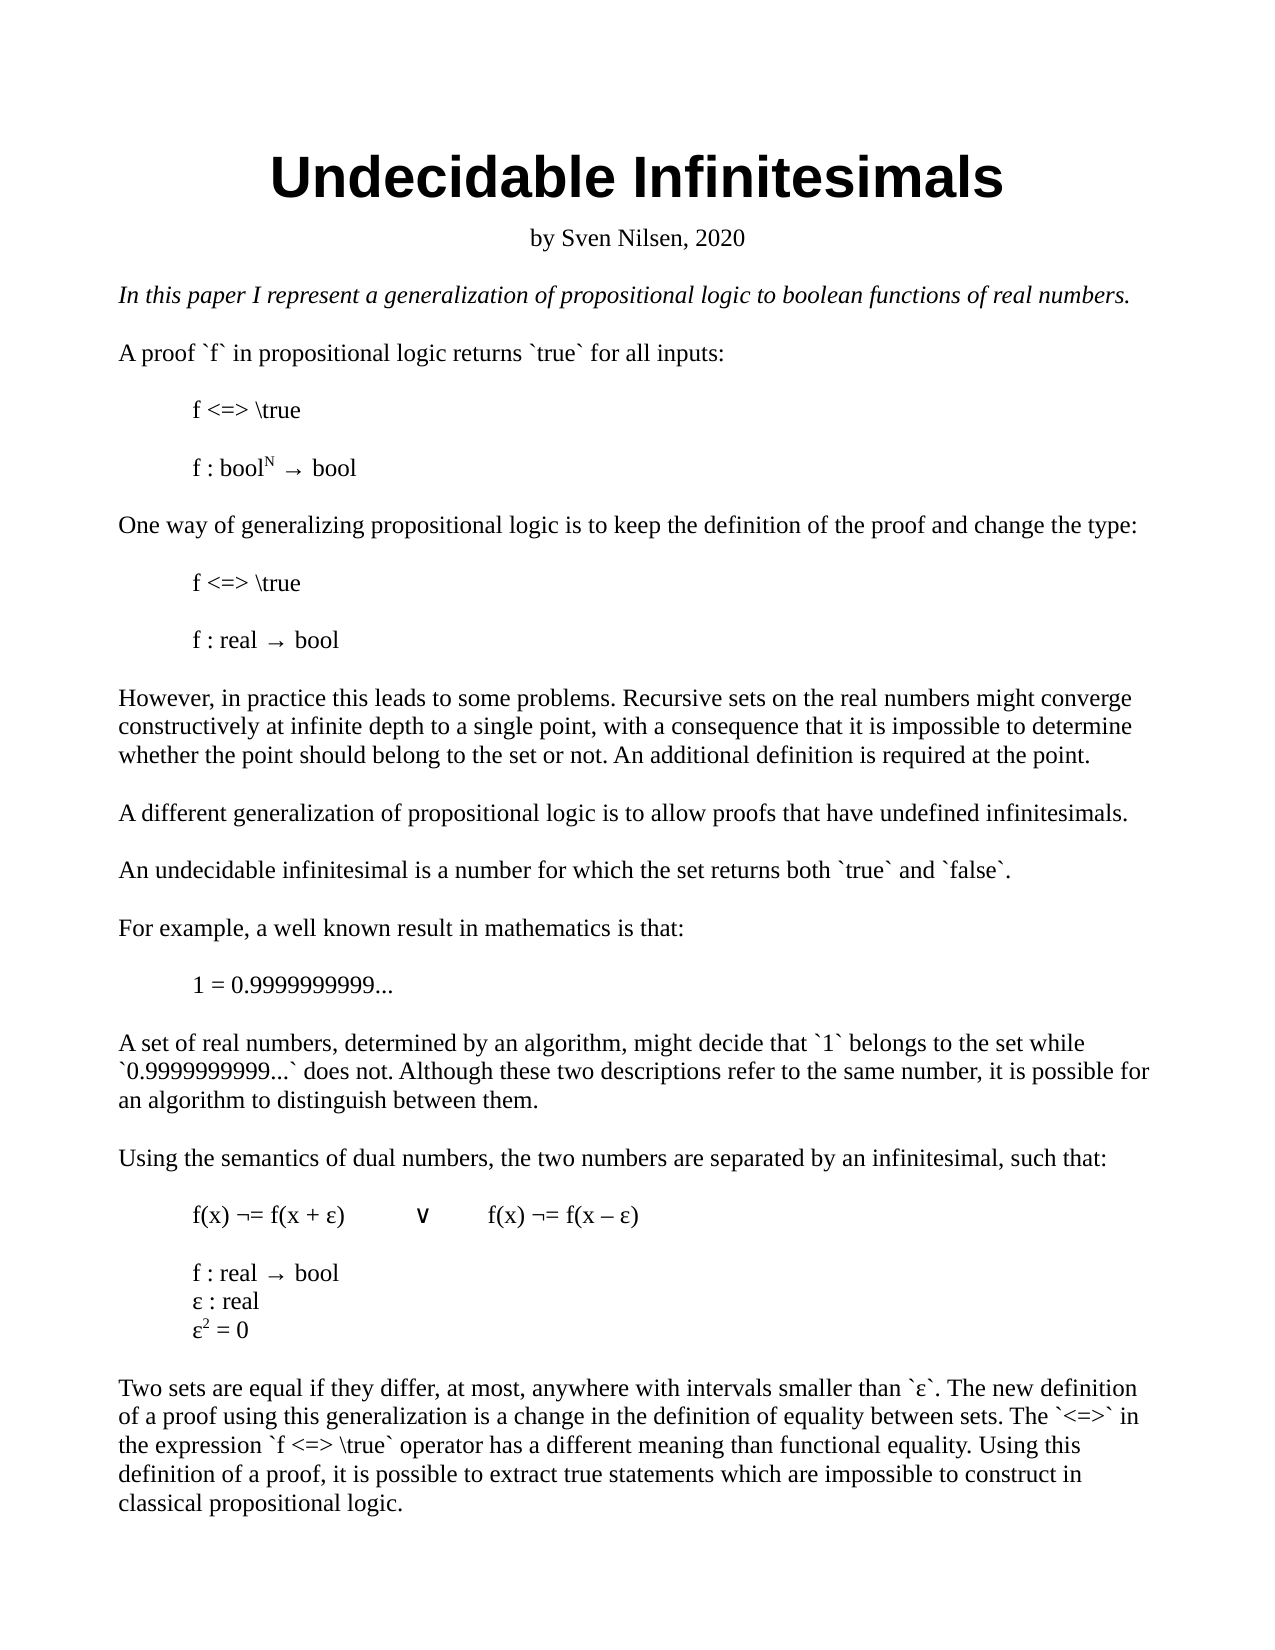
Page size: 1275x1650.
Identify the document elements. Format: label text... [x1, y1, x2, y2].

text An undecidable infinitesimal is a number for which the set returns both `true` and `false`. [118, 855, 1157, 884]
text In this paper I represent a generalization of propositional logic to boolean functions of real numbers. [118, 280, 1157, 309]
text f : real → bool [118, 625, 1157, 654]
text Using the semantics of dual numbers, the two numbers are separated by an infinitesimal, such that: [118, 1143, 1157, 1171]
text A proof `f` in propositional logic returns `true` for all inputs: [118, 338, 1157, 366]
text ε : real [118, 1286, 1157, 1315]
text f : real → bool [118, 1258, 1157, 1286]
text A set of real numbers, determined by an algorithm, might decide that `1` belongs to the set while `0.9999999999...` does not. Although these two descriptions refer to the same number, it is possible for an algorithm to distinguish between them. [118, 1028, 1157, 1114]
text f <=> \true [118, 395, 1157, 424]
title Undecidable Infinitesimals [118, 143, 1157, 210]
text 1 = 0.9999999999... [118, 970, 1157, 999]
text ε2 = 0 [118, 1315, 1157, 1344]
text One way of generalizing propositional logic is to keep the definition of the proof and change the type: [118, 510, 1157, 539]
text f(x) ¬= f(x + ε) ∨ f(x) ¬= f(x – ε) [118, 1200, 1157, 1229]
text by Sven Nilsen, 2020 [118, 223, 1157, 251]
text For example, a well known result in mathematics is that: [118, 913, 1157, 941]
text Two sets are equal if they differ, at most, anywhere with intervals smaller than `ε`. The new definition of a proof using this generalization is a change in the definition of equality between sets. The `<=>` in the expression `f <=> \true` operator has a different meaning than functional equality. Using this definition of a proof, it is possible to extract true statements which are impossible to construct in classical propositional logic. [118, 1373, 1157, 1516]
text A different generalization of propositional logic is to allow proofs that have undefined infinitesimals. [118, 798, 1157, 826]
text f <=> \true [118, 568, 1157, 596]
text f : boolN → bool [118, 453, 1157, 481]
text However, in practice this leads to some problems. Recursive sets on the real numbers might converge constructively at infinite depth to a single point, with a consequence that it is impossible to determine whether the point should belong to the set or not. An additional definition is required at the point. [118, 683, 1157, 769]
